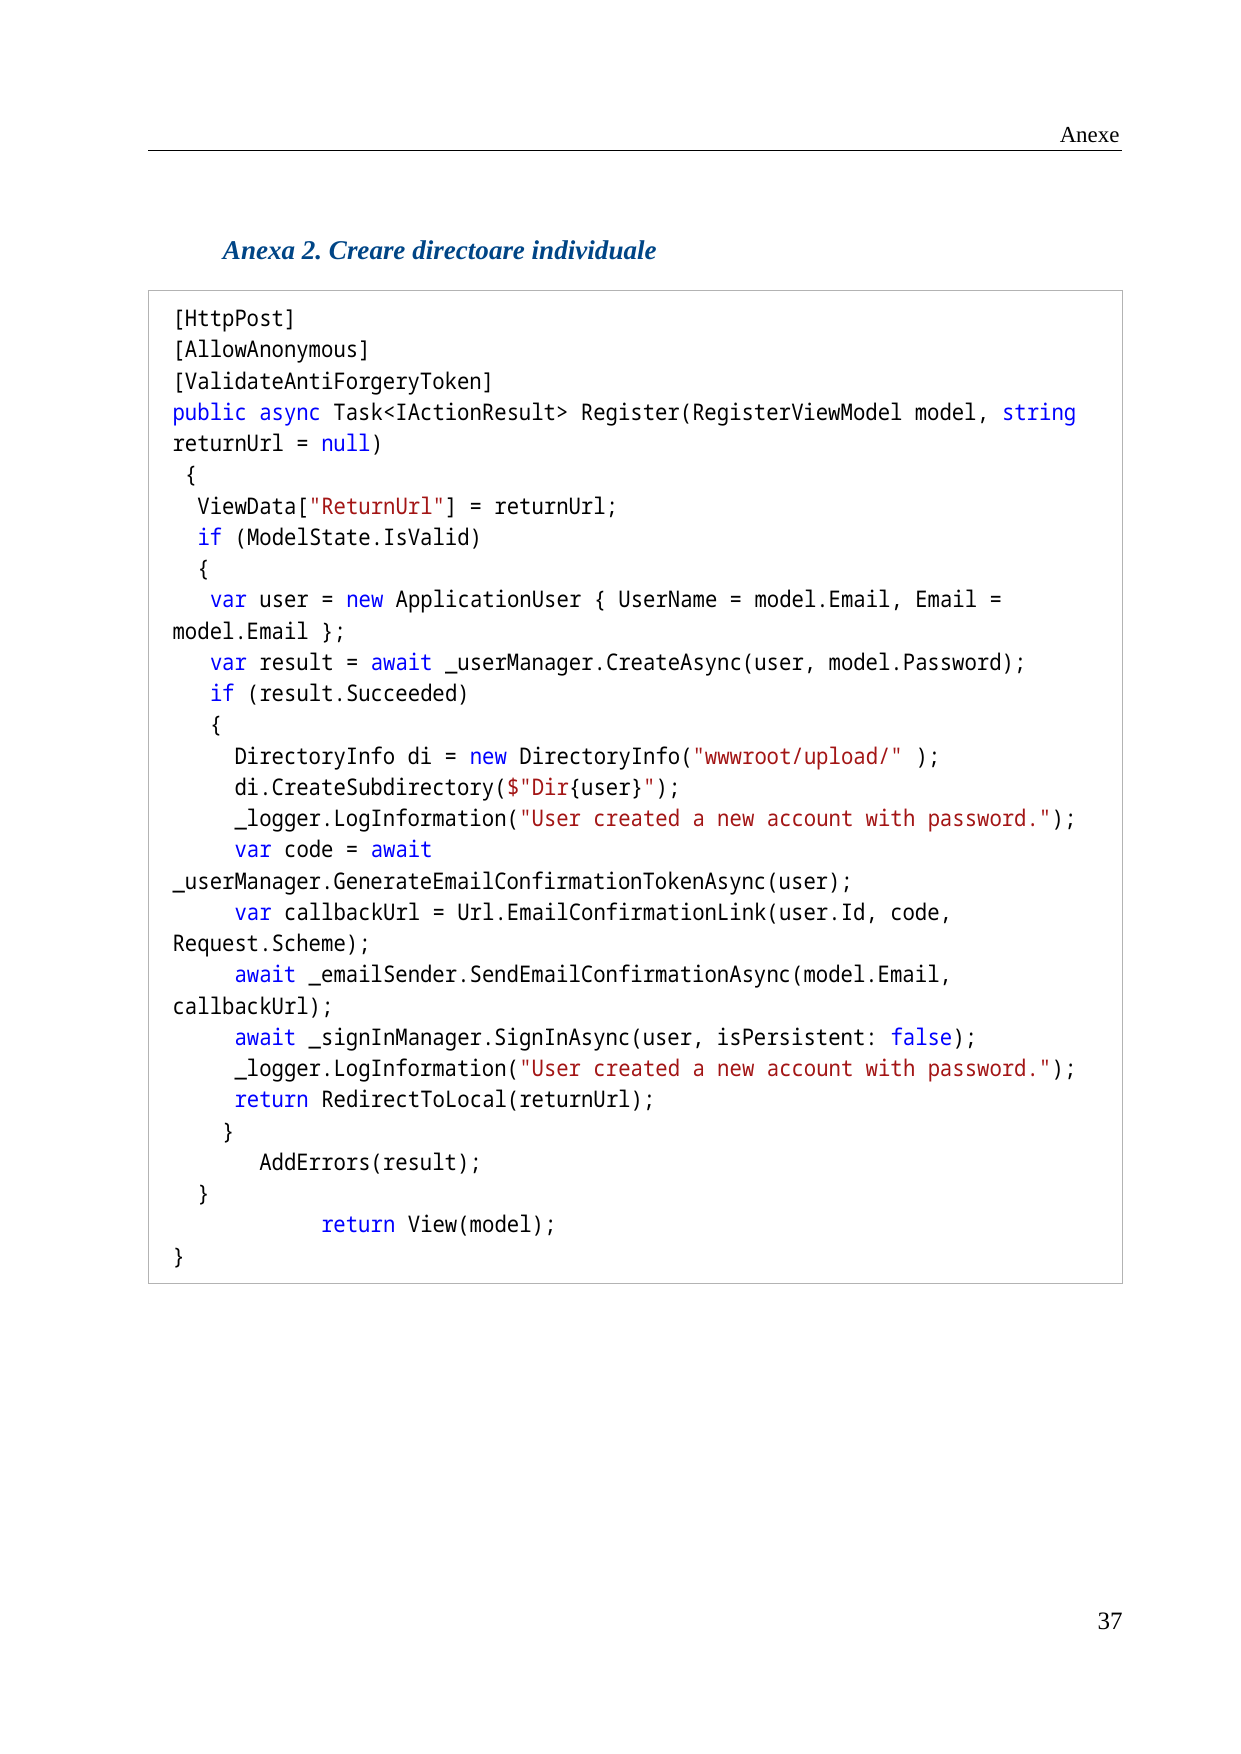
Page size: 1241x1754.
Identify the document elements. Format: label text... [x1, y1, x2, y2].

text } [149, 1165, 1122, 1196]
text } [149, 1102, 1122, 1133]
text _logger.LogInformation("User created a new account with password."); [149, 790, 1122, 821]
text _logger.LogInformation("User created a new account with password."); [149, 1040, 1122, 1071]
subtitle Creare directoare individuale [223, 234, 1122, 265]
text public async Task<IActionResult> Register(RegisterViewModel model, string returnUrl = null) [149, 383, 1122, 446]
text DirectoryInfo di = new DirectoryInfo("wwwroot/upload/" ); [149, 727, 1122, 758]
text [HttpPost] [149, 291, 1122, 321]
text { [149, 696, 1122, 727]
text { [149, 540, 1122, 571]
text if (ModelState.IsValid) [149, 508, 1122, 540]
text [AllowAnonymous] [149, 321, 1122, 352]
text var code = await _userManager.GenerateEmailConfirmationTokenAsync(user); [149, 821, 1122, 883]
text var callbackUrl = Url.EmailConfirmationLink(user.Id, code, Request.Scheme); [149, 883, 1122, 946]
text return RedirectToLocal(returnUrl); [149, 1071, 1122, 1102]
text await _signInManager.SignInAsync(user, isPersistent: false); [149, 1008, 1122, 1040]
text di.CreateSubdirectory($"Dir{user}"); [149, 758, 1122, 790]
text return View(model); [149, 1196, 1122, 1227]
text } [149, 1227, 1122, 1283]
text AddErrors(result); [149, 1133, 1122, 1165]
text var result = await _userManager.CreateAsync(user, model.Password); [149, 633, 1122, 665]
text await _emailSender.SendEmailConfirmationAsync(model.Email, callbackUrl); [149, 946, 1122, 1008]
text [ValidateAntiForgeryToken] [149, 352, 1122, 383]
text ViewData["ReturnUrl"] = returnUrl; [149, 477, 1122, 508]
text var user = new ApplicationUser { UserName = model.Email, Email = model.Email }; [149, 571, 1122, 633]
text if (result.Succeeded) [149, 665, 1122, 696]
text { [149, 446, 1122, 477]
